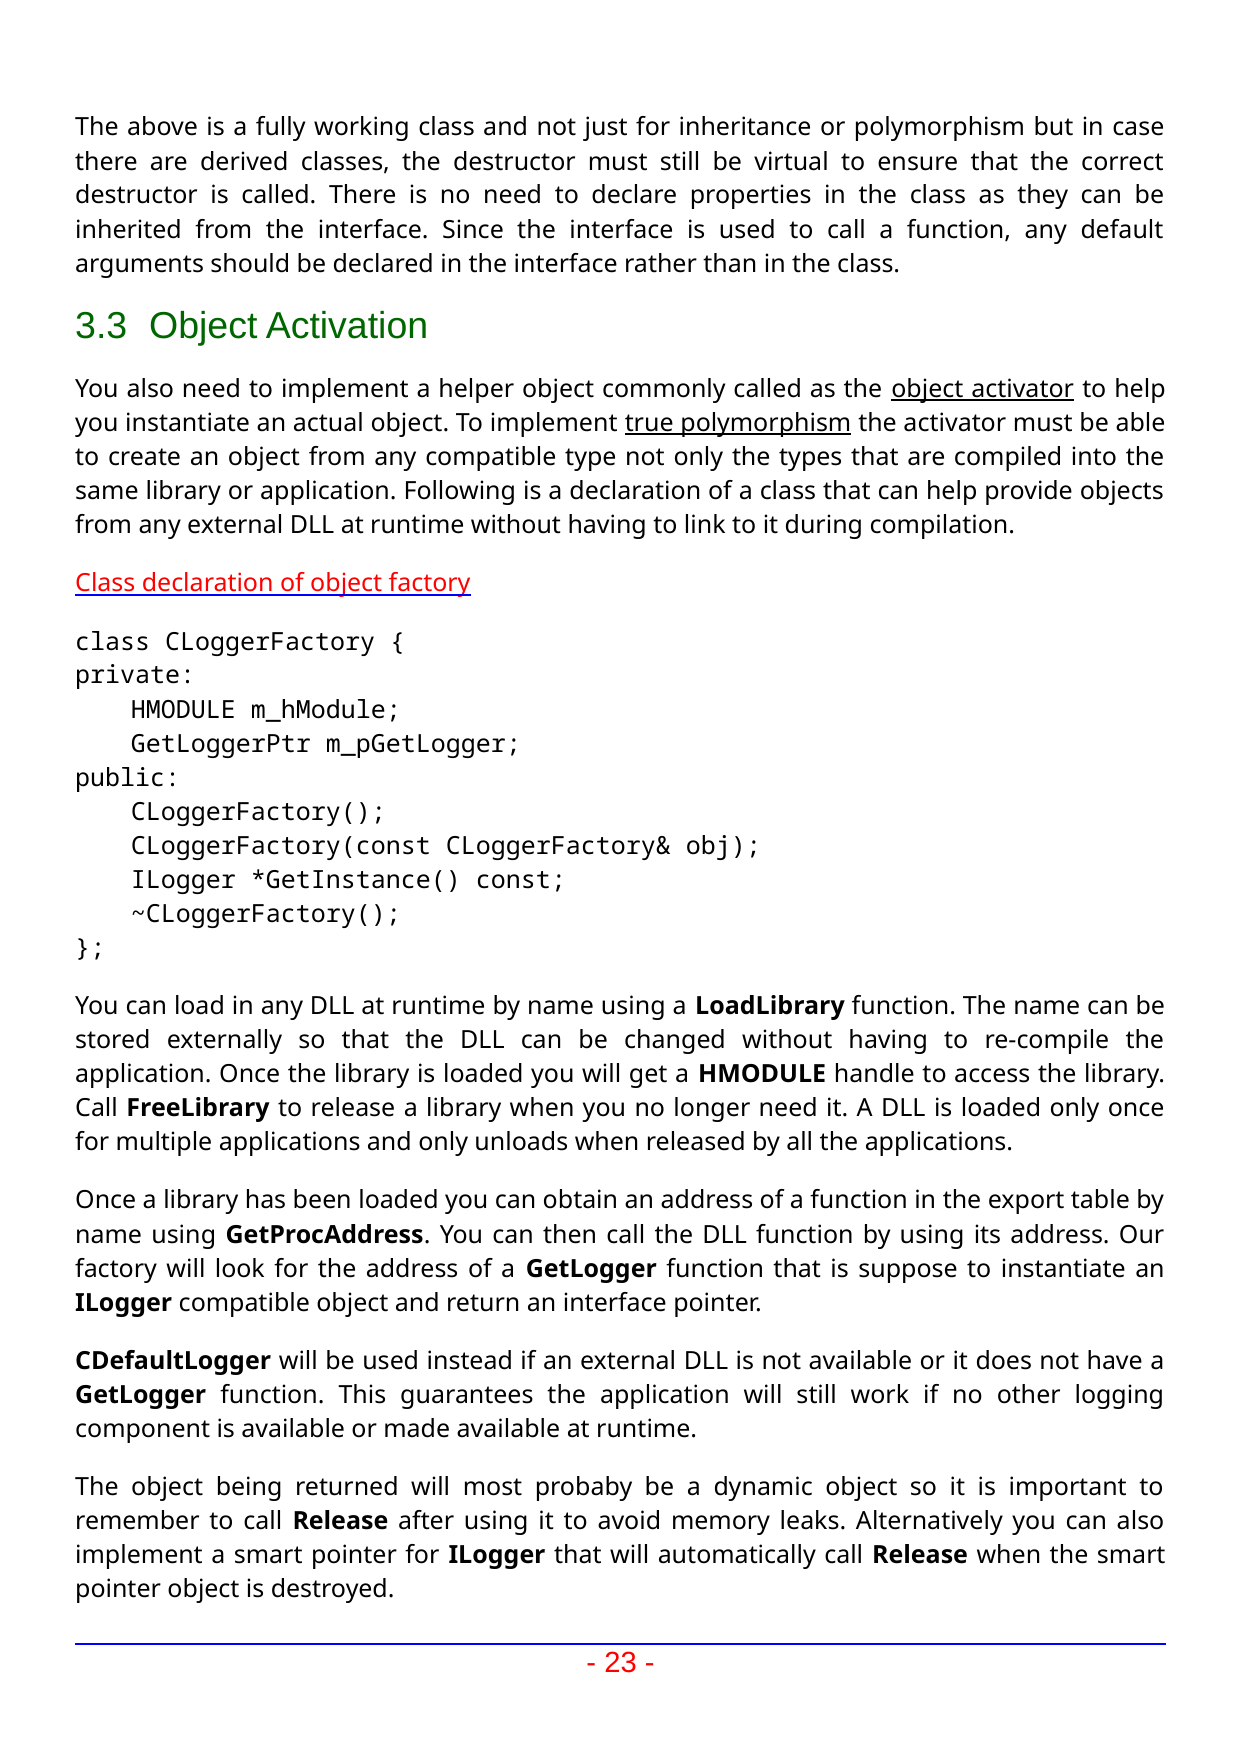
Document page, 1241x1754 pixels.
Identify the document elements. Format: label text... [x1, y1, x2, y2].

text You also need to implement a helper object commonly called as the object activator to help you instantiate an actual object. To implement true polymorphism the activator must be able to create an object from any compatible type not only the types that are compiled into the same library or application. Following is a declaration of a class that can help provide objects from any external DLL at runtime without having to link to it during compilation. [75, 371, 1166, 541]
text You can load in any DLL at runtime by name using a LoadLibrary function. The name can be stored externally so that the DLL can be changed without having to re-compile the application. Once the library is loaded you will get a HMODULE handle to access the library. Call FreeLibrary to release a library when you no longer need it. A DLL is loaded only once for multiple applications and only unloads when released by all the applications. [75, 988, 1166, 1158]
text public: [75, 759, 1166, 793]
text private: [75, 657, 1166, 691]
text The above is a fully working class and not just for inheritance or polymorphism but in case there are derived classes, the destructor must still be virtual to ensure that the correct destructor is called. There is no need to declare properties in the class as they can be inherited from the interface. Since the interface is used to call a function, any default arguments should be declared in the interface rather than in the class. [75, 109, 1166, 279]
text ILogger *GetInstance() const; [75, 862, 1166, 896]
text CLoggerFactory(); [75, 793, 1166, 827]
text Class declaration of object factory [75, 565, 1166, 599]
text class CLoggerFactory { [75, 623, 1166, 657]
text Once a library has been loaded you can obtain an address of a function in the export table by name using GetProcAddress. You can then call the DLL function by using its address. Our factory will look for the address of a GetLogger function that is suppose to instantiate an ILogger compatible object and return an interface pointer. [75, 1182, 1166, 1318]
text The object being returned will most probaby be a dynamic object so it is important to remember to call Release after using it to avoid memory leaks. Alternatively you can also implement a smart pointer for ILogger that will automatically call Release when the smart pointer object is destroyed. [75, 1469, 1166, 1605]
text HMODULE m_hModule; [75, 691, 1166, 725]
text CDefaultLogger will be used instead if an external DLL is not available or it does not have a GetLogger function. This guarantees the application will still work if no other logging component is available or made available at runtime. [75, 1342, 1166, 1445]
text 3.3 Object Activation [75, 303, 1166, 347]
text ~CLoggerFactory(); [75, 896, 1166, 930]
text GetLoggerPtr m_pGetLogger; [75, 725, 1166, 759]
text }; [75, 930, 1166, 964]
text CLoggerFactory(const CLoggerFactory& obj); [75, 827, 1166, 862]
